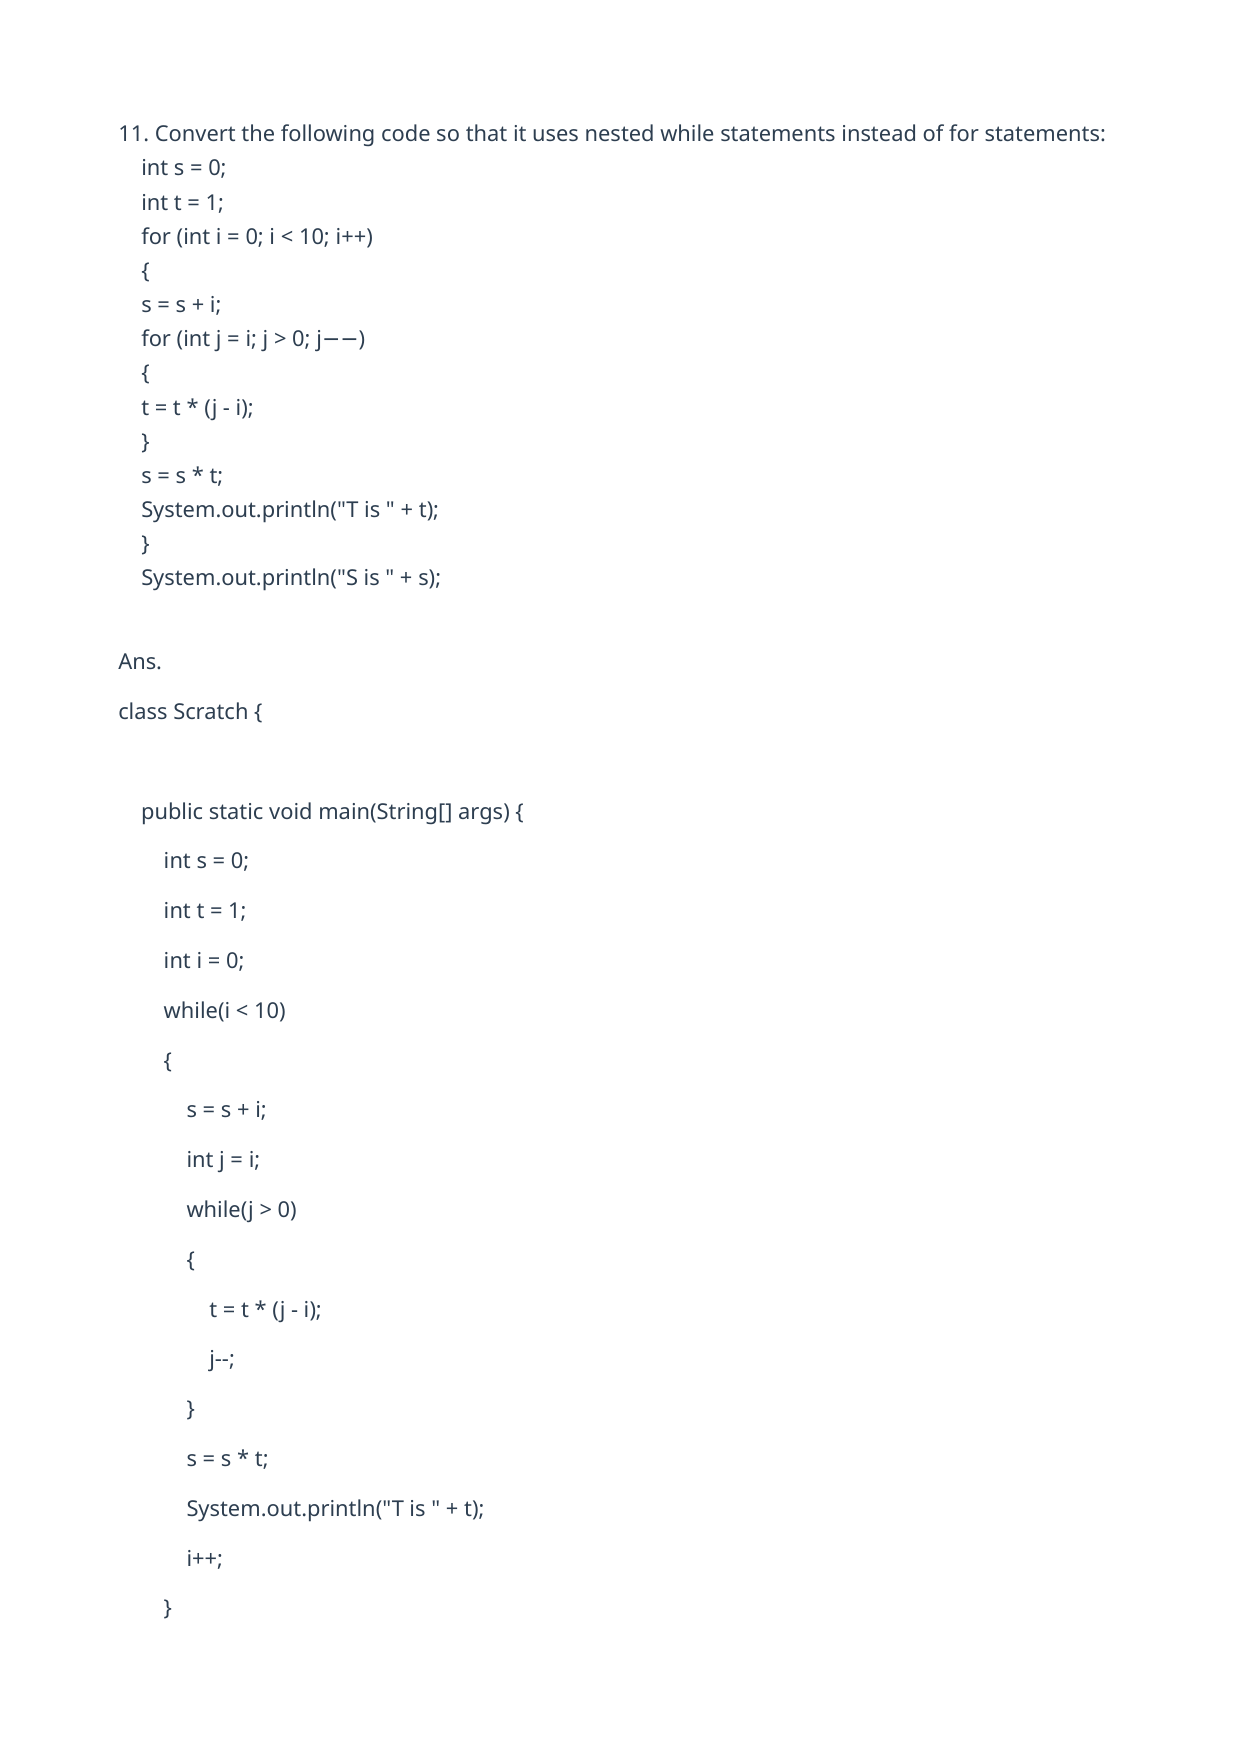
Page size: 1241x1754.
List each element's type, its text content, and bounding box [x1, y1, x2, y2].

text int t = 1; [118, 895, 1122, 925]
text { [118, 1044, 1122, 1074]
text s = s * t; [118, 1443, 1122, 1473]
text Ans. [118, 612, 1122, 676]
text { [118, 1244, 1122, 1273]
text 11. Convert the following code so that it uses nested while statements instead of for statements: int s = 0; int t = 1; for (int i = 0; i < 10; i++) { s = s + i; for (int j = i; j > 0; j−−) { t = t * (j - i); } s = s * t; System.out.println("T is " + t); } System.out.println("S is " + s); [118, 118, 1122, 592]
text System.out.println("T is " + t); [118, 1493, 1122, 1522]
text public static void main(String[] args) { [118, 796, 1122, 825]
text while(j > 0) [118, 1194, 1122, 1224]
text t = t * (j - i); [118, 1293, 1122, 1323]
text } [118, 1592, 1122, 1622]
text s = s + i; [118, 1094, 1122, 1124]
text j--; [118, 1343, 1122, 1373]
text } [118, 1393, 1122, 1423]
text i++; [118, 1542, 1122, 1572]
text int s = 0; [118, 845, 1122, 875]
text int i = 0; [118, 945, 1122, 975]
text class Scratch { [118, 696, 1122, 726]
text while(i < 10) [118, 995, 1122, 1024]
text int j = i; [118, 1144, 1122, 1174]
